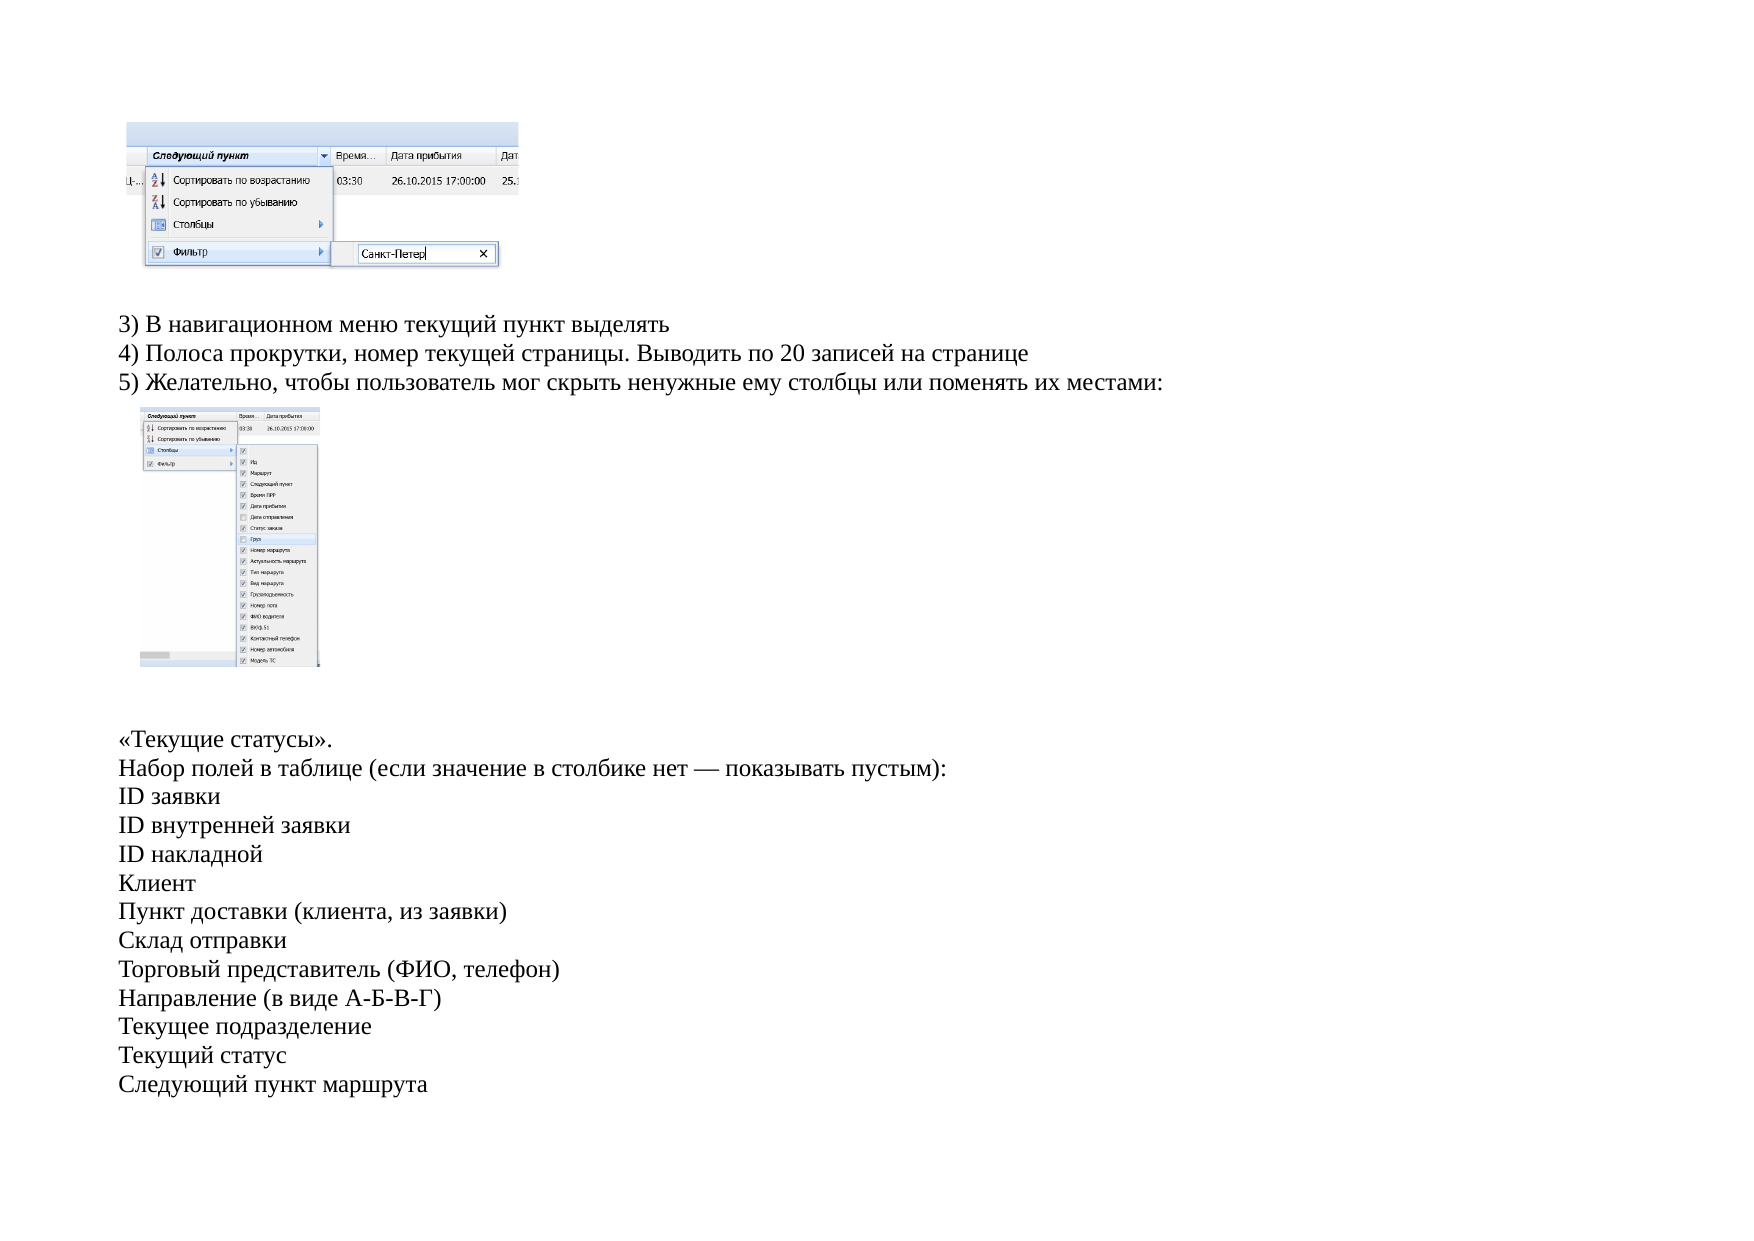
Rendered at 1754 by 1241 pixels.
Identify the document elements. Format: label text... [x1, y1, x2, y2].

text 3) В навигационном меню текущий пункт выделять [118, 309, 1636, 338]
text ID внутренней заявки [118, 810, 1636, 839]
text Направление (в виде А-Б-В-Г) [118, 983, 1636, 1011]
text Текущее подразделение [118, 1011, 1636, 1040]
text 5) Желательно, чтобы пользователь мог скрыть ненужные ему столбцы или поменять их местами: [118, 367, 1636, 395]
picture [126, 122, 519, 281]
text Клиент [118, 868, 1636, 896]
text Пункт доставки (клиента, из заявки) [118, 896, 1636, 925]
text Склад отправки [118, 925, 1636, 954]
text «Текущие статусы». [118, 724, 1636, 753]
text Следующий пункт маршрута [118, 1069, 1636, 1098]
text Текущий статус [118, 1040, 1636, 1069]
text ID накладной [118, 839, 1636, 868]
text ID заявки [118, 781, 1636, 810]
picture [140, 407, 321, 667]
text Торговый представитель (ФИО, телефон) [118, 954, 1636, 983]
text 4) Полоса прокрутки, номер текущей страницы. Выводить по 20 записей на странице [118, 338, 1636, 367]
text Набор полей в таблице (если значение в столбике нет — показывать пустым): [118, 753, 1636, 781]
